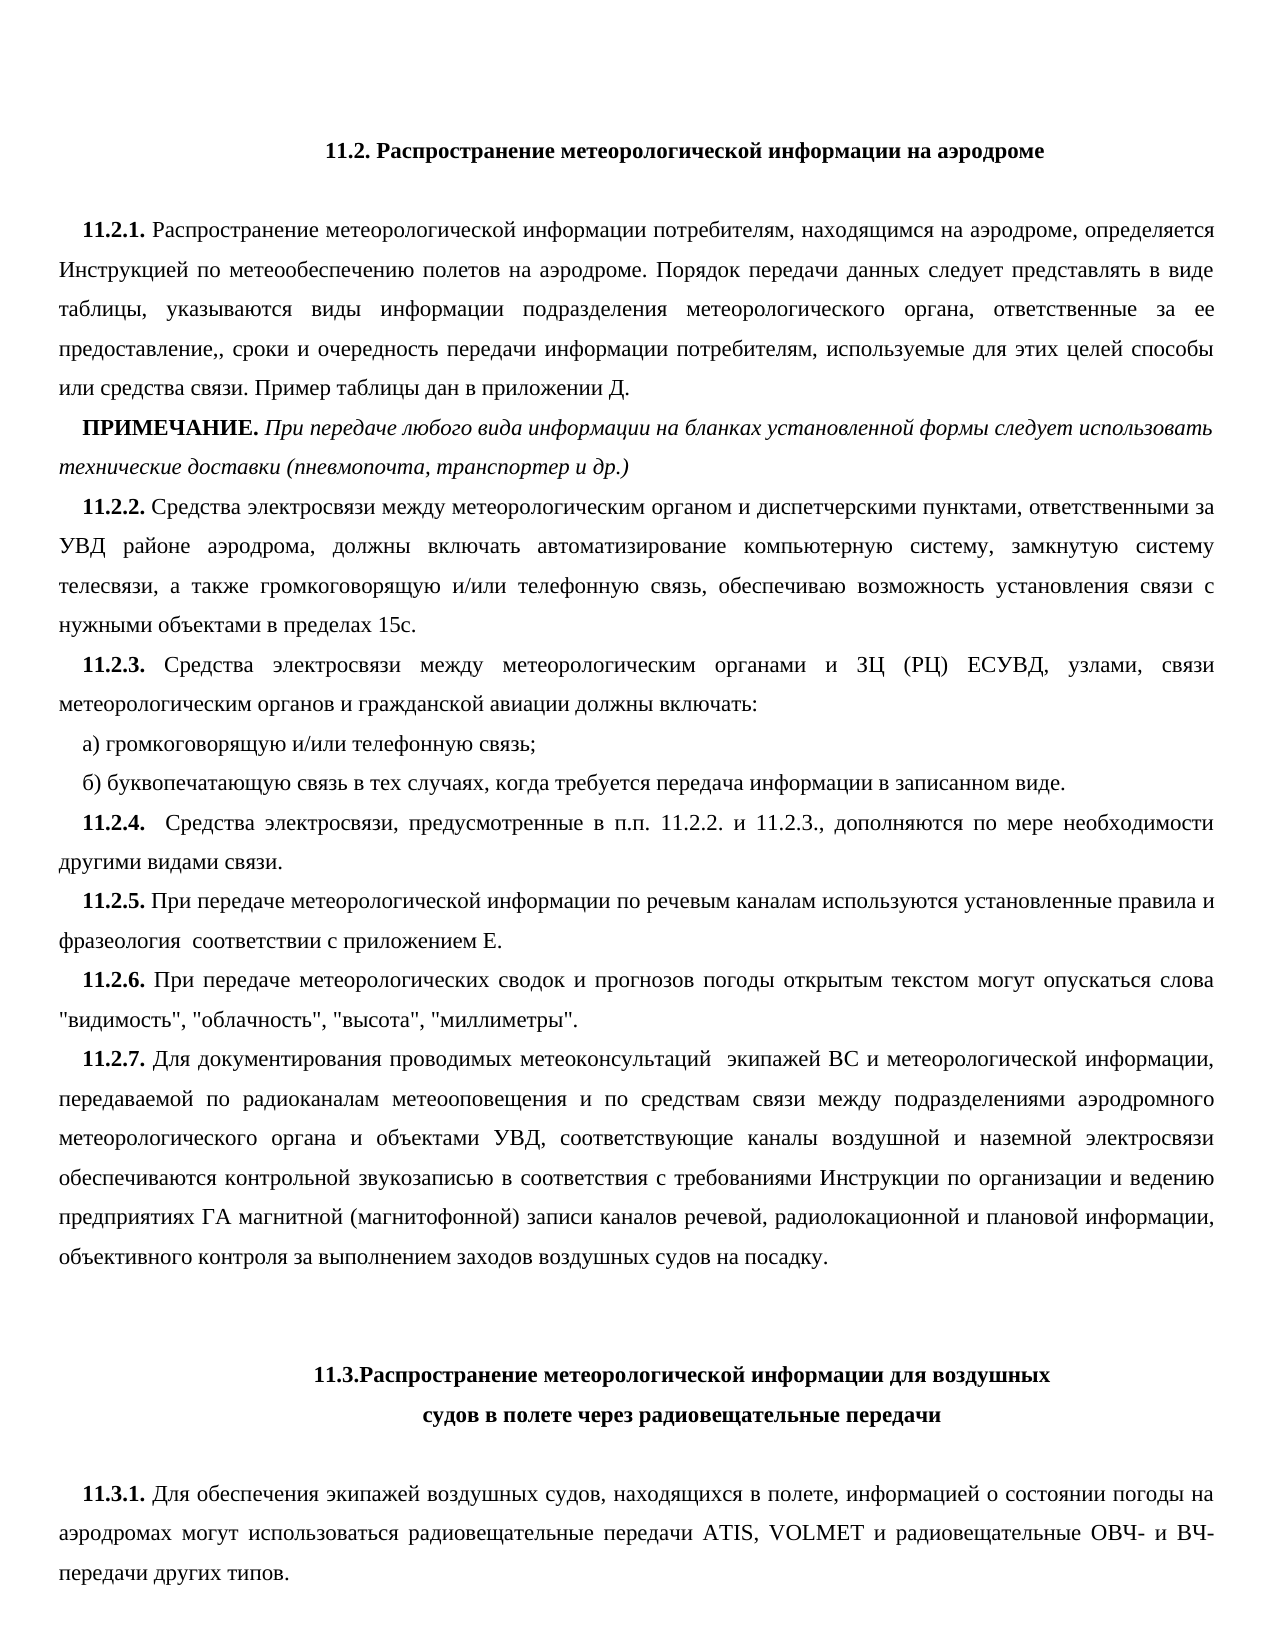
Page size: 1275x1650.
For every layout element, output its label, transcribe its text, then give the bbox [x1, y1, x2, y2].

text 11.2.6. При передаче метеорологических сводок и прогнозов погоды открытым текстом могут опускаться слова "видимость", "облачность", "высота", "миллиметры". [58, 967, 1216, 1032]
text 11.2.4. Средства электросвязи, предусмотренные в п.п. 11.2.2. и 11.2.3., дополняются по мере необходимости другими видами связи. [58, 809, 1216, 874]
text судов в полете через радиовещательные передачи [58, 1401, 1216, 1427]
text 11.3.Распространение метеорологической информации для воздушных [58, 1361, 1216, 1388]
text 11.2.5. При передаче метеорологической информации по речевым каналам используются установленные правила и фразеология соответствии с приложением Е. [58, 888, 1216, 953]
text б) буквопечатающую связь в тех случаях, когда требуется передача информации в записанном виде. [58, 769, 1216, 796]
text 11.2. Распространение метеорологической информации на аэродроме [58, 137, 1216, 164]
text а) громкоговорящую и/или телефонную связь; [58, 730, 1216, 756]
text 11.2.3. Средства электросвязи между метеорологическим органами и ЗЦ (РЦ) ЕСУВД, узлами, связи метеорологическим органов и гражданской авиации должны включать: [58, 651, 1216, 717]
text 11.3.1. Для обеспечения экипажей воздушных судов, находящихся в полете, информацией о состоянии погоды на аэродромах могут использоваться радиовещательные передачи ATIS, VOLMET и радиовещательные ОВЧ- и ВЧ-передачи других типов. [58, 1480, 1216, 1585]
text 11.2.7. Для документирования проводимых метеоконсультаций экипажей ВС и метеорологической информации, передаваемой по радиоканалам метеооповещения и по средствам связи между подразделениями аэродромного метеорологического органа и объектами УВД, соответствующие каналы воздушной и наземной электросвязи обеспечиваются контрольной звукозаписью в соответствия с требованиями Инструкции по организации и ведению предприятиях ГА магнитной (магнитофонной) записи каналов речевой, радиолокационной и плановой информации, объективного контроля за выполнением заходов воздушных судов на посадку. [58, 1046, 1216, 1269]
text ПРИМЕЧАНИЕ. При передаче любого вида информации на бланках установленной формы следует использовать технические доставки (пневмопочта, транспортер и др.) [58, 414, 1216, 480]
text 11.2.2. Средства электросвязи между метеорологическим органом и диспетчерскими пунктами, ответственными за УВД районе аэродрома, должны включать автоматизирование компьютерную систему, замкнутую систему телесвязи, а также громкоговорящую и/или телефонную связь, обеспечиваю возможность установления связи с нужными объектами в пределах 15с. [58, 493, 1216, 638]
text 11.2.1. Распространение метеорологической информации потребителям, находящимся на аэродроме, определяется Инструкцией по метеообеспечению полетов на аэродроме. Порядок передачи данных следует представлять в виде таблицы, указываются виды информации подразделения метеорологического органа, ответственные за ее предоставление,, сроки и очередность передачи информации потребителям, используемые для этих целей способы или средства связи. Пример таблицы дан в приложении Д. [58, 216, 1216, 401]
